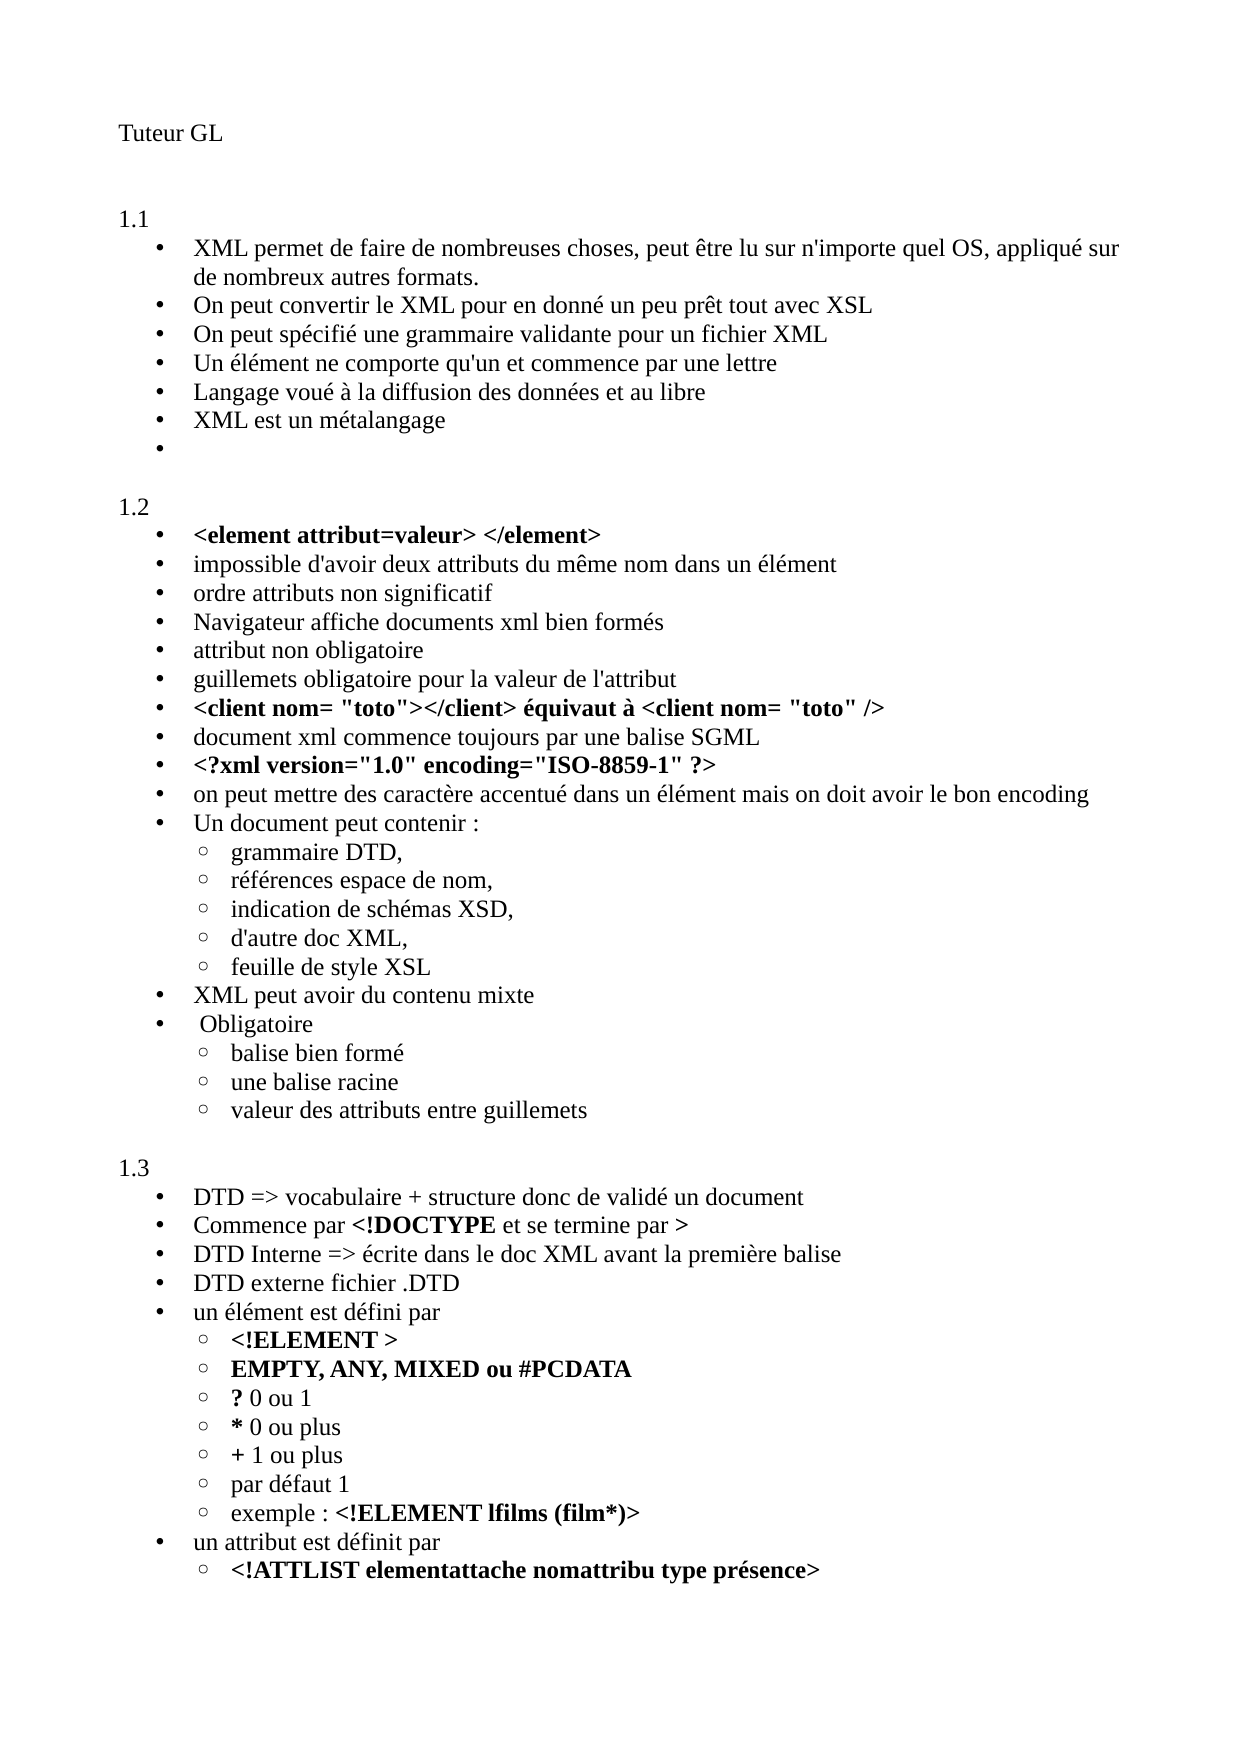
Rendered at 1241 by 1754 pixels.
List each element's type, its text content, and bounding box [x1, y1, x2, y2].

list On peut convertir le XML pour en donné un peu prêt tout avec XSL [156, 291, 1122, 319]
list Commence par <!DOCTYPE et se termine par > [156, 1211, 1122, 1239]
list ? 0 ou 1 [193, 1383, 1122, 1412]
list références espace de nom, [193, 866, 1122, 894]
list XML est un métalangage [156, 406, 1122, 434]
text 1.1 [118, 204, 1122, 233]
list EMPTY, ANY, MIXED ou #PCDATA [193, 1354, 1122, 1383]
text 1.3 [118, 1153, 1122, 1182]
list <?xml version="1.0" encoding="ISO-8859-1" ?> [156, 751, 1122, 779]
list Langage voué à la diffusion des données et au libre [156, 377, 1122, 406]
list exemple : <!ELEMENT lfilms (film*)> [193, 1498, 1122, 1527]
list On peut spécifié une grammaire validante pour un fichier XML [156, 319, 1122, 348]
list XML peut avoir du contenu mixte [156, 981, 1122, 1009]
list ordre attributs non significatif [156, 578, 1122, 607]
list une balise racine [193, 1067, 1122, 1096]
list guillemets obligatoire pour la valeur de l'attribut [156, 664, 1122, 693]
list * 0 ou plus [193, 1412, 1122, 1441]
list Obligatoire [156, 1009, 1122, 1038]
list XML permet de faire de nombreuses choses, peut être lu sur n'importe quel OS, appliqué sur de nombreux autres formats. [156, 233, 1122, 291]
text Tuteur GL [118, 118, 1122, 147]
list <!ELEMENT > [193, 1326, 1122, 1354]
list attribut non obligatoire [156, 636, 1122, 664]
list d'autre doc XML, [193, 923, 1122, 952]
list <!ATTLIST elementattache nomattribu type présence> [193, 1556, 1122, 1584]
list DTD externe fichier .DTD [156, 1268, 1122, 1297]
list valeur des attributs entre guillemets [193, 1096, 1122, 1124]
list impossible d'avoir deux attributs du même nom dans un élément [156, 549, 1122, 578]
list balise bien formé [193, 1038, 1122, 1067]
list Navigateur affiche documents xml bien formés [156, 607, 1122, 636]
list indication de schémas XSD, [193, 894, 1122, 923]
list un attribut est définit par [156, 1527, 1122, 1556]
list par défaut 1 [193, 1469, 1122, 1498]
list <client nom= "toto"></client> équivaut à <client nom= "toto" /> [156, 693, 1122, 722]
list grammaire DTD, [193, 837, 1122, 866]
list + 1 ou plus [193, 1441, 1122, 1469]
list DTD Interne => écrite dans le doc XML avant la première balise [156, 1239, 1122, 1268]
list DTD => vocabulaire + structure donc de validé un document [156, 1182, 1122, 1211]
list document xml commence toujours par une balise SGML [156, 722, 1122, 751]
list feuille de style XSL [193, 952, 1122, 981]
list Un document peut contenir : [156, 808, 1122, 837]
list Un élément ne comporte qu'un et commence par une lettre [156, 348, 1122, 377]
list un élément est défini par [156, 1297, 1122, 1326]
text 1.2 [118, 492, 1122, 521]
list on peut mettre des caractère accentué dans un élément mais on doit avoir le bon encoding [156, 779, 1122, 808]
list <element attribut=valeur> </element> [156, 521, 1122, 549]
